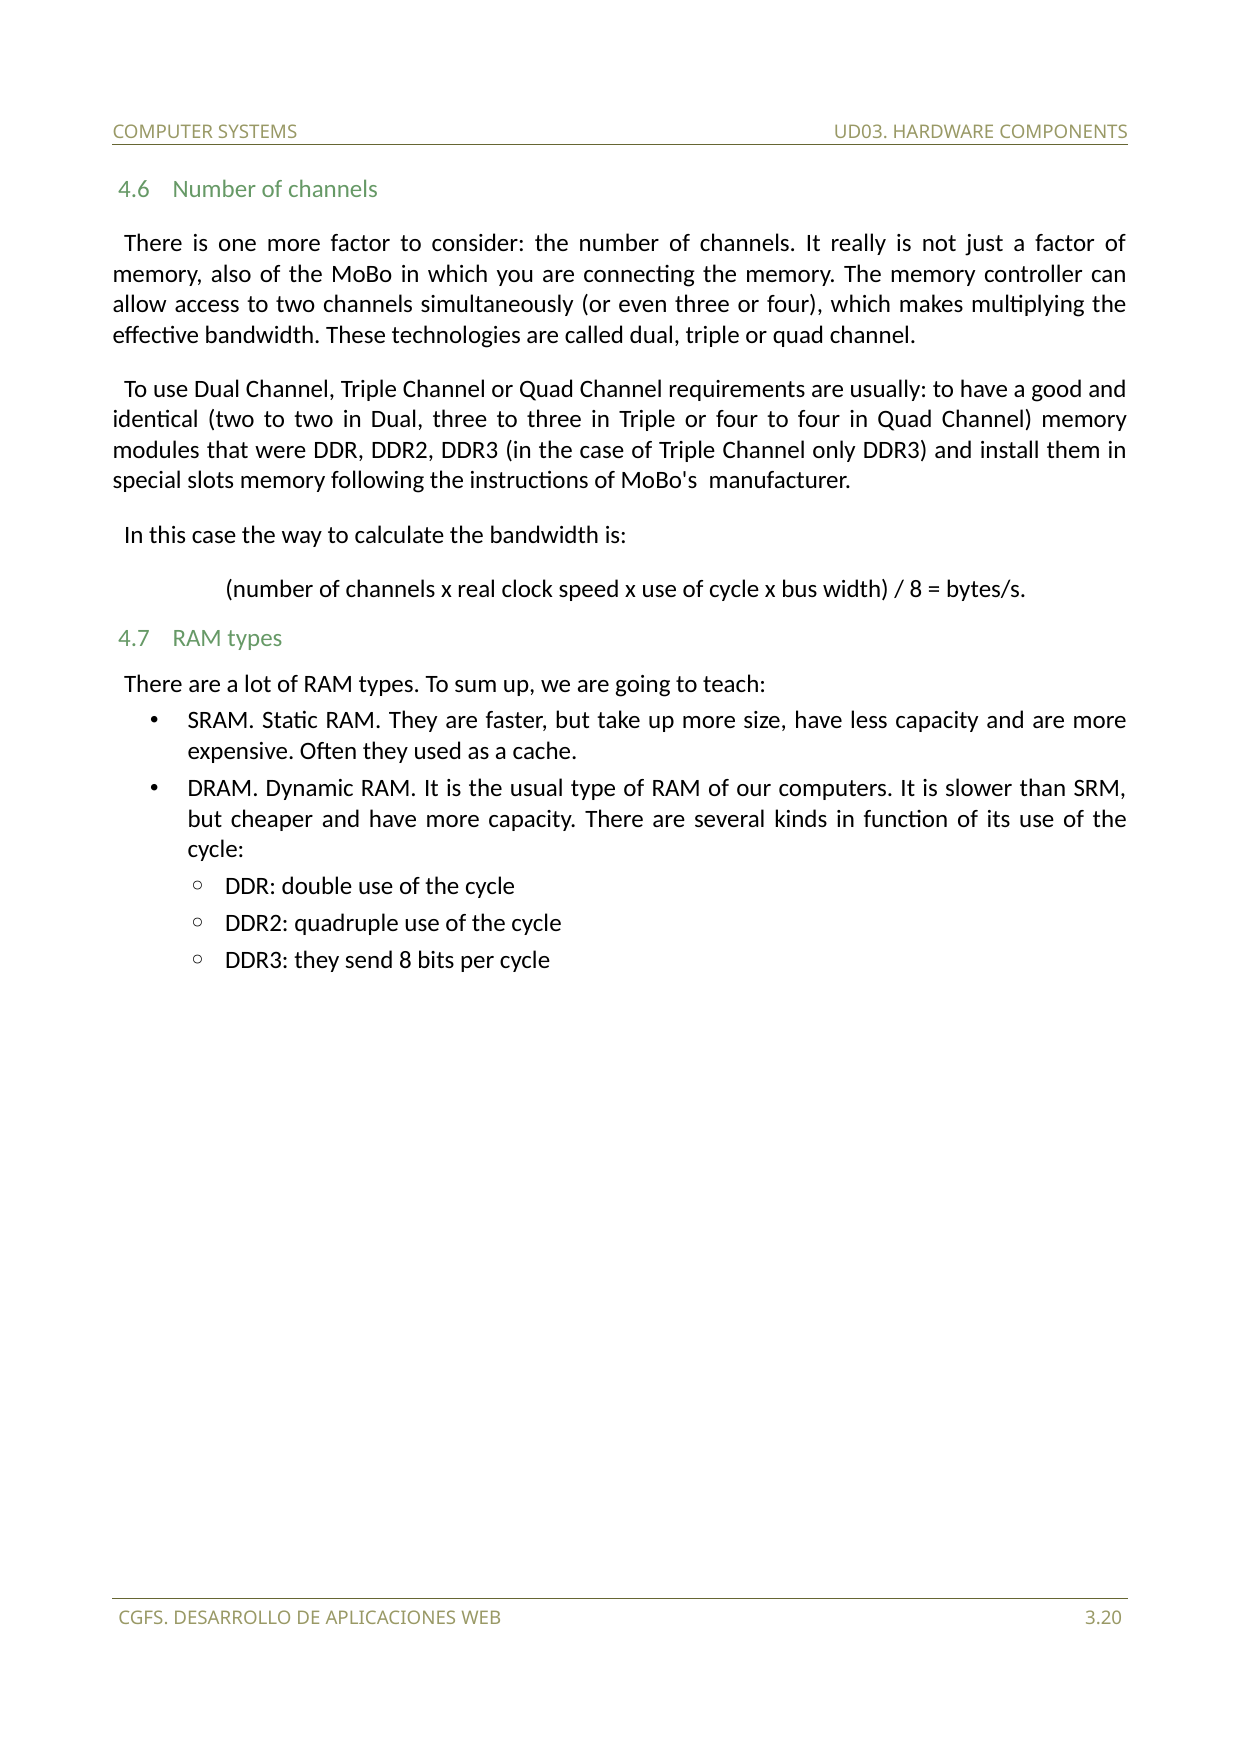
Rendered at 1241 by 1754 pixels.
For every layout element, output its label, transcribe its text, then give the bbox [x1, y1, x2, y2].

text There are a lot of RAM types. To sum up, we are going to teach: [112, 668, 1128, 698]
text In this case the way to calculate the bandwidth is: [112, 519, 1128, 549]
subtitle Number of channels [112, 173, 1128, 204]
list DDR: double use of the cycle [187, 870, 1128, 901]
subtitle RAM types [112, 622, 1128, 653]
list DRAM. Dynamic RAM. It is the usual type of RAM of our computers. It is slower than SRM, but cheaper and have more capacity. There are several kinds in function of its use of the cycle: [150, 772, 1128, 864]
list DDR2: quadruple use of the cycle [187, 907, 1128, 938]
text To use Dual Channel, Triple Channel or Quad Channel requirements are usually: to have a good and identical (two to two in Dual, three to three in Triple or four to four in Quad Channel) memory modules that were DDR, DDR2, DDR3 (in the case of Triple Channel only DDR3) and install them in special slots memory following the instructions of MoBo's manufacturer. [112, 373, 1128, 495]
list SRAM. Static RAM. They are faster, but take up more size, have less capacity and are more expensive. Often they used as a cache. [150, 705, 1128, 766]
list DDR3: they send 8 bits per cycle [187, 944, 1128, 975]
text (number of channels x real clock speed x use of cycle x bus width) / 8 = bytes/s. [112, 573, 1128, 603]
text There is one more factor to consider: the number of channels. It really is not just a factor of memory, also of the MoBo in which you are connecting the memory. The memory controller can allow access to two channels simultaneously (or even three or four), which makes multiplying the effective bandwidth. These technologies are called dual, triple or quad channel. [112, 227, 1128, 349]
